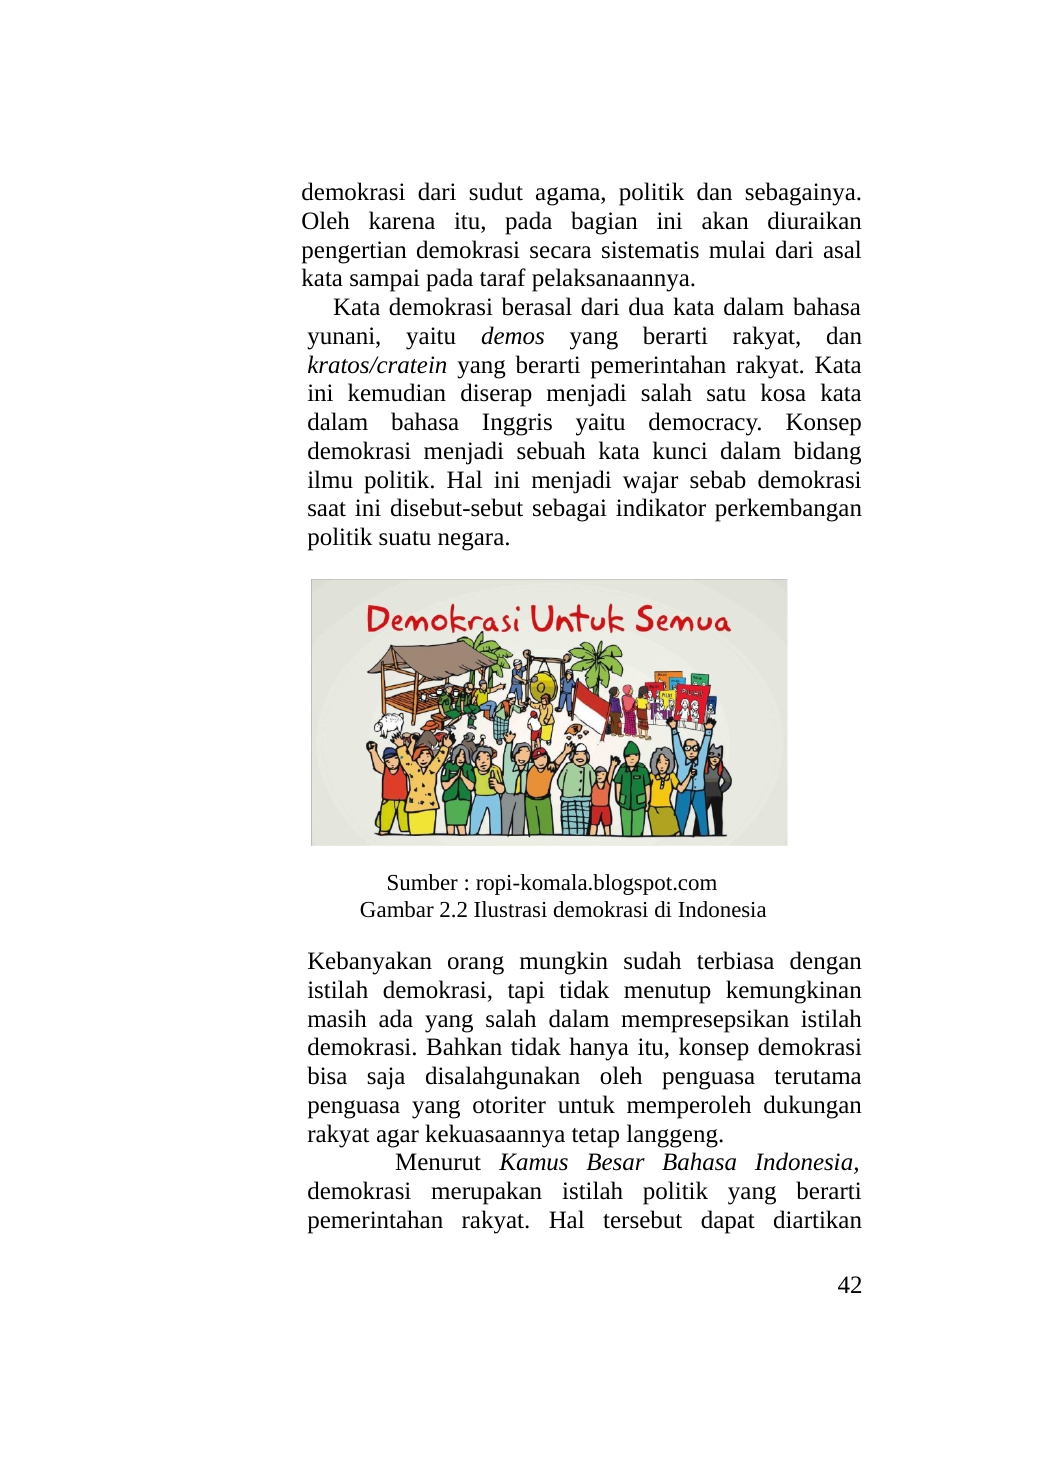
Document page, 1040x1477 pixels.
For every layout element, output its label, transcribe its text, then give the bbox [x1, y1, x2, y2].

text Kata demokrasi berasal dari dua kata dalam bahasa yunani, yaitu demos yang berarti rakyat, dan kratos/cratein yang berarti pemerintahan rakyat. Kata ini kemudian diserap menjadi salah satu kosa kata dalam bahasa Inggris yaitu democracy. Konsep demokrasi menjadi sebuah kata kunci dalam bidang ilmu politik. Hal ini menjadi wajar sebab demokrasi saat ini disebut-sebut sebagai indikator perkembangan politik suatu negara. [307, 292, 862, 551]
text Sumber : ropi-komala.blogspot.com [236, 869, 862, 896]
text Gambar 2.2 Ilustrasi demokrasi di Indonesia [236, 896, 862, 922]
list demokrasi dari sudut agama, politik dan sebagainya. Oleh karena itu, pada bagian ini akan diuraikan pengertian demokrasi secara sistematis mulai dari asal kata sampai pada taraf pelaksanaannya. [301, 177, 862, 292]
text Kebanyakan orang mungkin sudah terbiasa dengan istilah demokrasi, tapi tidak menutup kemungkinan masih ada yang salah dalam mempresepsikan istilah demokrasi. Bahkan tidak hanya itu, konsep demokrasi bisa saja disalahgunakan oleh penguasa terutama penguasa yang otoriter untuk memperoleh dukungan rakyat agar kekuasaannya tetap langgeng. [307, 946, 862, 1147]
text Menurut Kamus Besar Bahasa Indonesia, demokrasi merupakan istilah politik yang berarti pemerintahan rakyat. Hal tersebut dapat diartikan bahwa daam sebuah negara demokrasi kekuasaan tertinggi berada di tangan rakyat dan dijalankan langsung oleh rakyat atau wakil-wakil yang mereka pilih di bawah sistem pemilihan bebas. [307, 1147, 862, 1234]
picture [311, 579, 788, 846]
